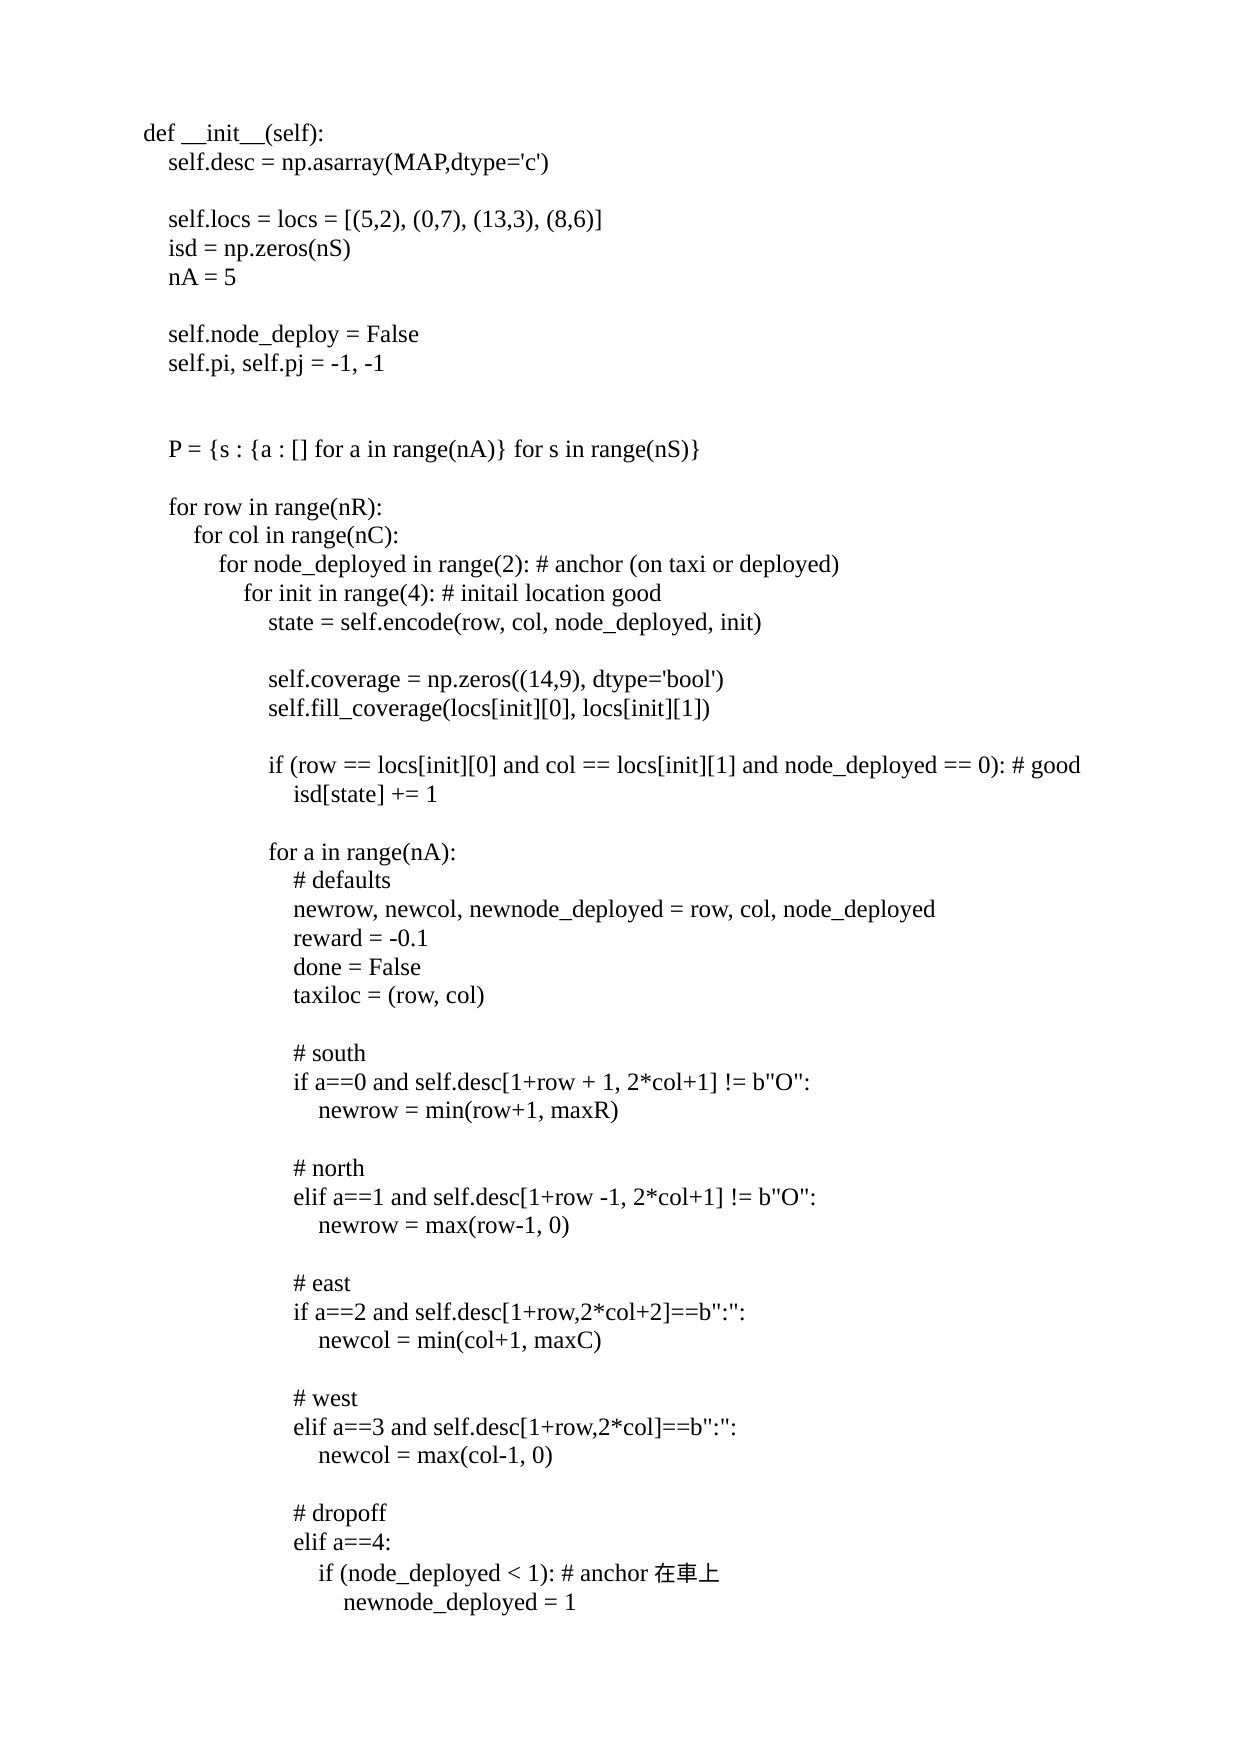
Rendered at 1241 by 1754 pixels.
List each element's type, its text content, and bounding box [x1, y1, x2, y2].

text # south [118, 1038, 1122, 1067]
text self.node_deploy = False [118, 319, 1122, 348]
text for col in range(nC): [118, 521, 1122, 549]
text self.locs = locs = [(5,2), (0,7), (13,3), (8,6)] [118, 204, 1122, 233]
text taxiloc = (row, col) [118, 981, 1122, 1009]
text newnode_deployed = 1 [118, 1587, 1122, 1616]
text # defaults [118, 866, 1122, 894]
text elif a==3 and self.desc[1+row,2*col]==b":": [118, 1412, 1122, 1441]
text newrow = max(row-1, 0) [118, 1211, 1122, 1239]
text if (node_deployed < 1): # anchor 在車上 [118, 1556, 1122, 1587]
text self.coverage = np.zeros((14,9), dtype='bool') [118, 664, 1122, 693]
text if a==0 and self.desc[1+row + 1, 2*col+1] != b"O": [118, 1067, 1122, 1096]
text P = {s : {a : [] for a in range(nA)} for s in range(nS)} [118, 434, 1122, 463]
text if a==2 and self.desc[1+row,2*col+2]==b":": [118, 1297, 1122, 1326]
text newrow, newcol, newnode_deployed = row, col, node_deployed [118, 894, 1122, 923]
text def __init__(self): [118, 118, 1122, 147]
text for init in range(4): # initail location good [118, 578, 1122, 607]
text self.fill_coverage(locs[init][0], locs[init][1]) [118, 693, 1122, 722]
text self.desc = np.asarray(MAP,dtype='c') [118, 147, 1122, 176]
text done = False [118, 952, 1122, 981]
text newcol = min(col+1, maxC) [118, 1326, 1122, 1354]
text nA = 5 [118, 262, 1122, 291]
text newrow = min(row+1, maxR) [118, 1096, 1122, 1124]
text reward = -0.1 [118, 923, 1122, 952]
text # dropoff [118, 1498, 1122, 1527]
text isd[state] += 1 [118, 779, 1122, 808]
text isd = np.zeros(nS) [118, 233, 1122, 262]
text # west [118, 1383, 1122, 1412]
text for a in range(nA): [118, 837, 1122, 866]
text elif a==4: [118, 1527, 1122, 1556]
text if (row == locs[init][0] and col == locs[init][1] and node_deployed == 0): # good [118, 751, 1122, 779]
text newcol = max(col-1, 0) [118, 1441, 1122, 1469]
text state = self.encode(row, col, node_deployed, init) [118, 607, 1122, 636]
text for row in range(nR): [118, 492, 1122, 521]
text self.pi, self.pj = -1, -1 [118, 348, 1122, 377]
text # north [118, 1153, 1122, 1182]
text elif a==1 and self.desc[1+row -1, 2*col+1] != b"O": [118, 1182, 1122, 1211]
text for node_deployed in range(2): # anchor (on taxi or deployed) [118, 549, 1122, 578]
text # east [118, 1268, 1122, 1297]
